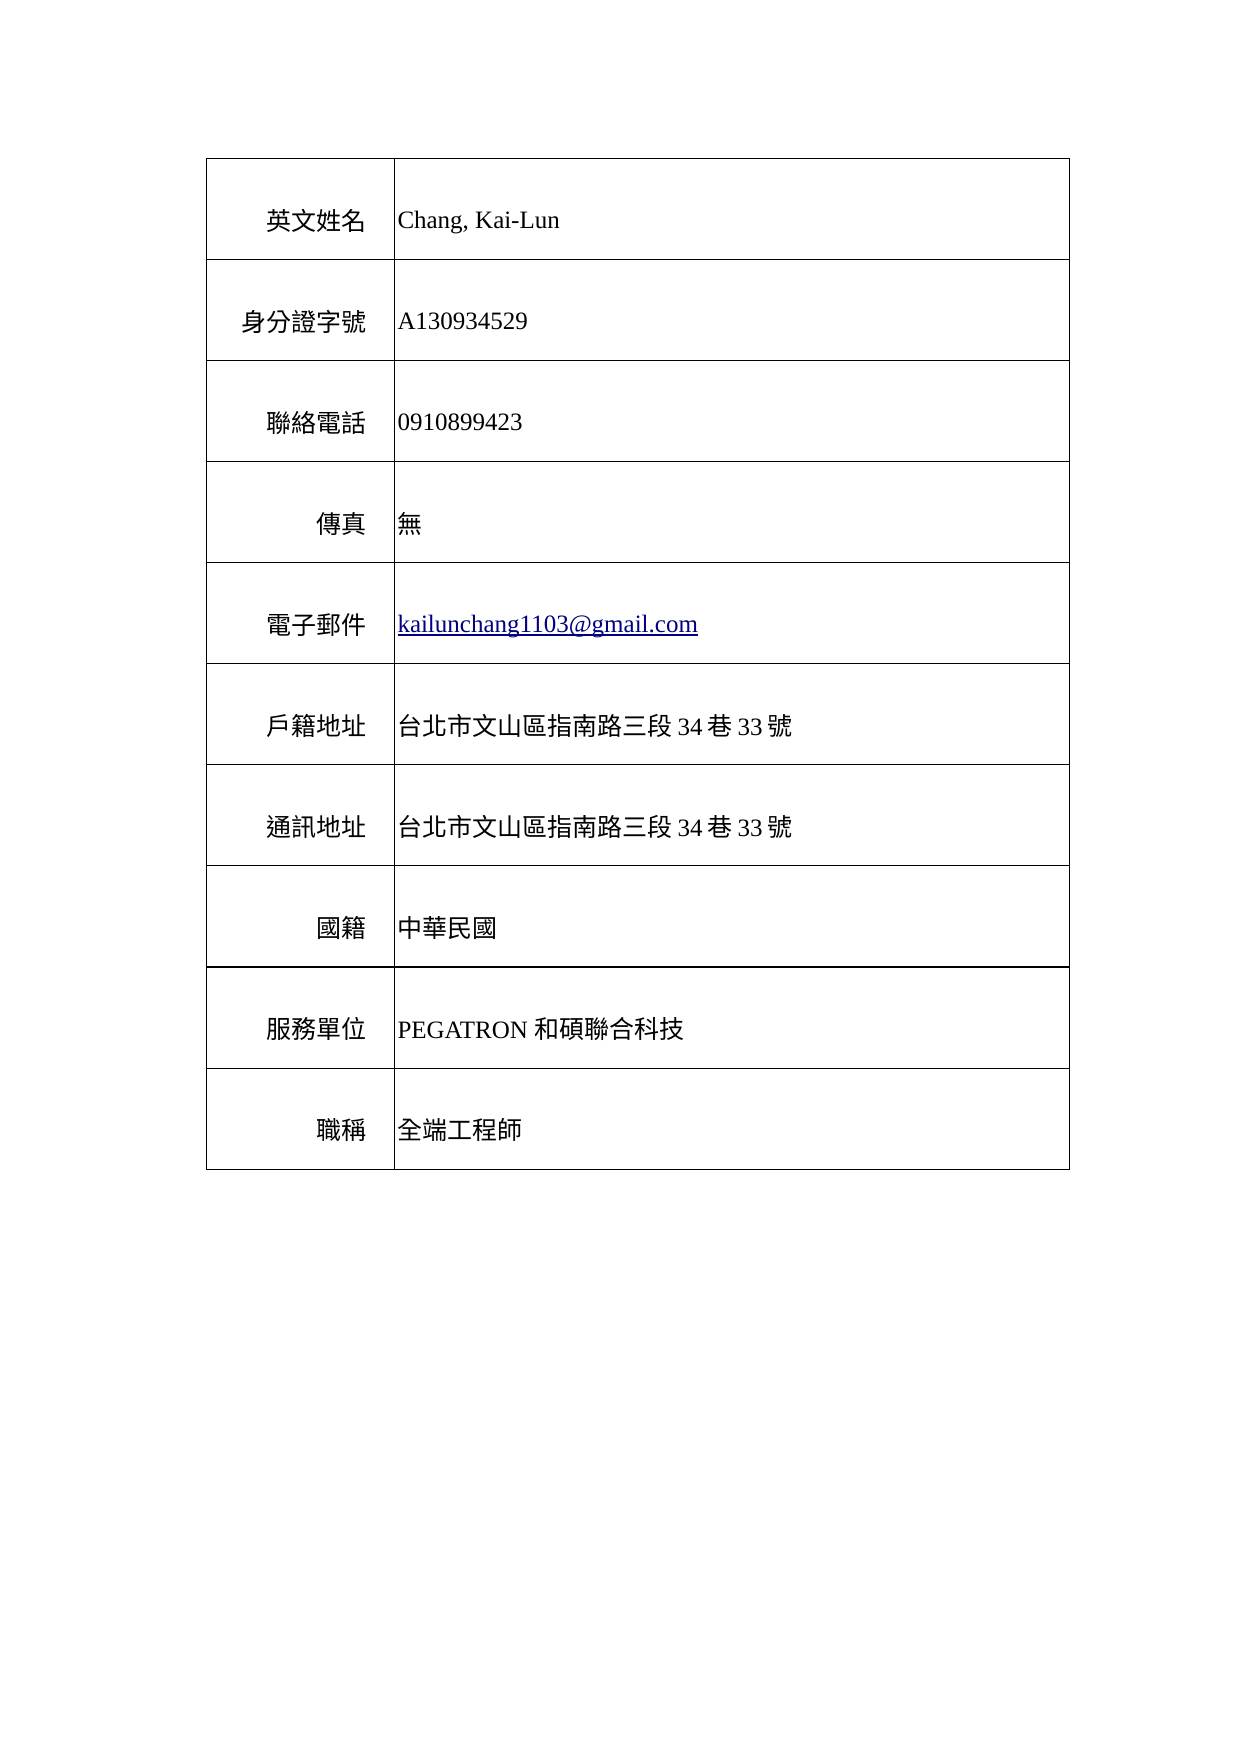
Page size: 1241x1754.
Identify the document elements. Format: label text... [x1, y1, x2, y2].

table_cell 服務單位 [207, 968, 394, 1067]
table_cell kailunchang1103@gmail.com [395, 563, 1069, 663]
table_cell 身分證字號 [207, 260, 394, 360]
table_cell 全端工程師 [395, 1069, 1069, 1168]
table_cell 電子郵件 [207, 563, 394, 663]
table_cell 0910899423 [395, 361, 1069, 461]
table_cell 戶籍地址 [207, 664, 394, 764]
table_cell 台北市文山區指南路三段34巷33號 [395, 664, 1069, 764]
table_cell 台北市文山區指南路三段34巷33號 [395, 765, 1069, 865]
table_cell Chang, Kai-Lun [395, 159, 1069, 259]
table_cell 無 [395, 462, 1069, 562]
table_cell PEGATRON 和碩聯合科技 [395, 968, 1069, 1067]
table_cell A130934529 [395, 260, 1069, 360]
table_cell 聯絡電話 [207, 361, 394, 461]
table_cell 中華民國 [395, 866, 1069, 966]
table_cell 通訊地址 [207, 765, 394, 865]
table_cell 職稱 [207, 1069, 394, 1168]
table_cell 國籍 [207, 866, 394, 966]
table_cell 傳真 [207, 462, 394, 562]
table_cell 英文姓名 [207, 159, 394, 259]
